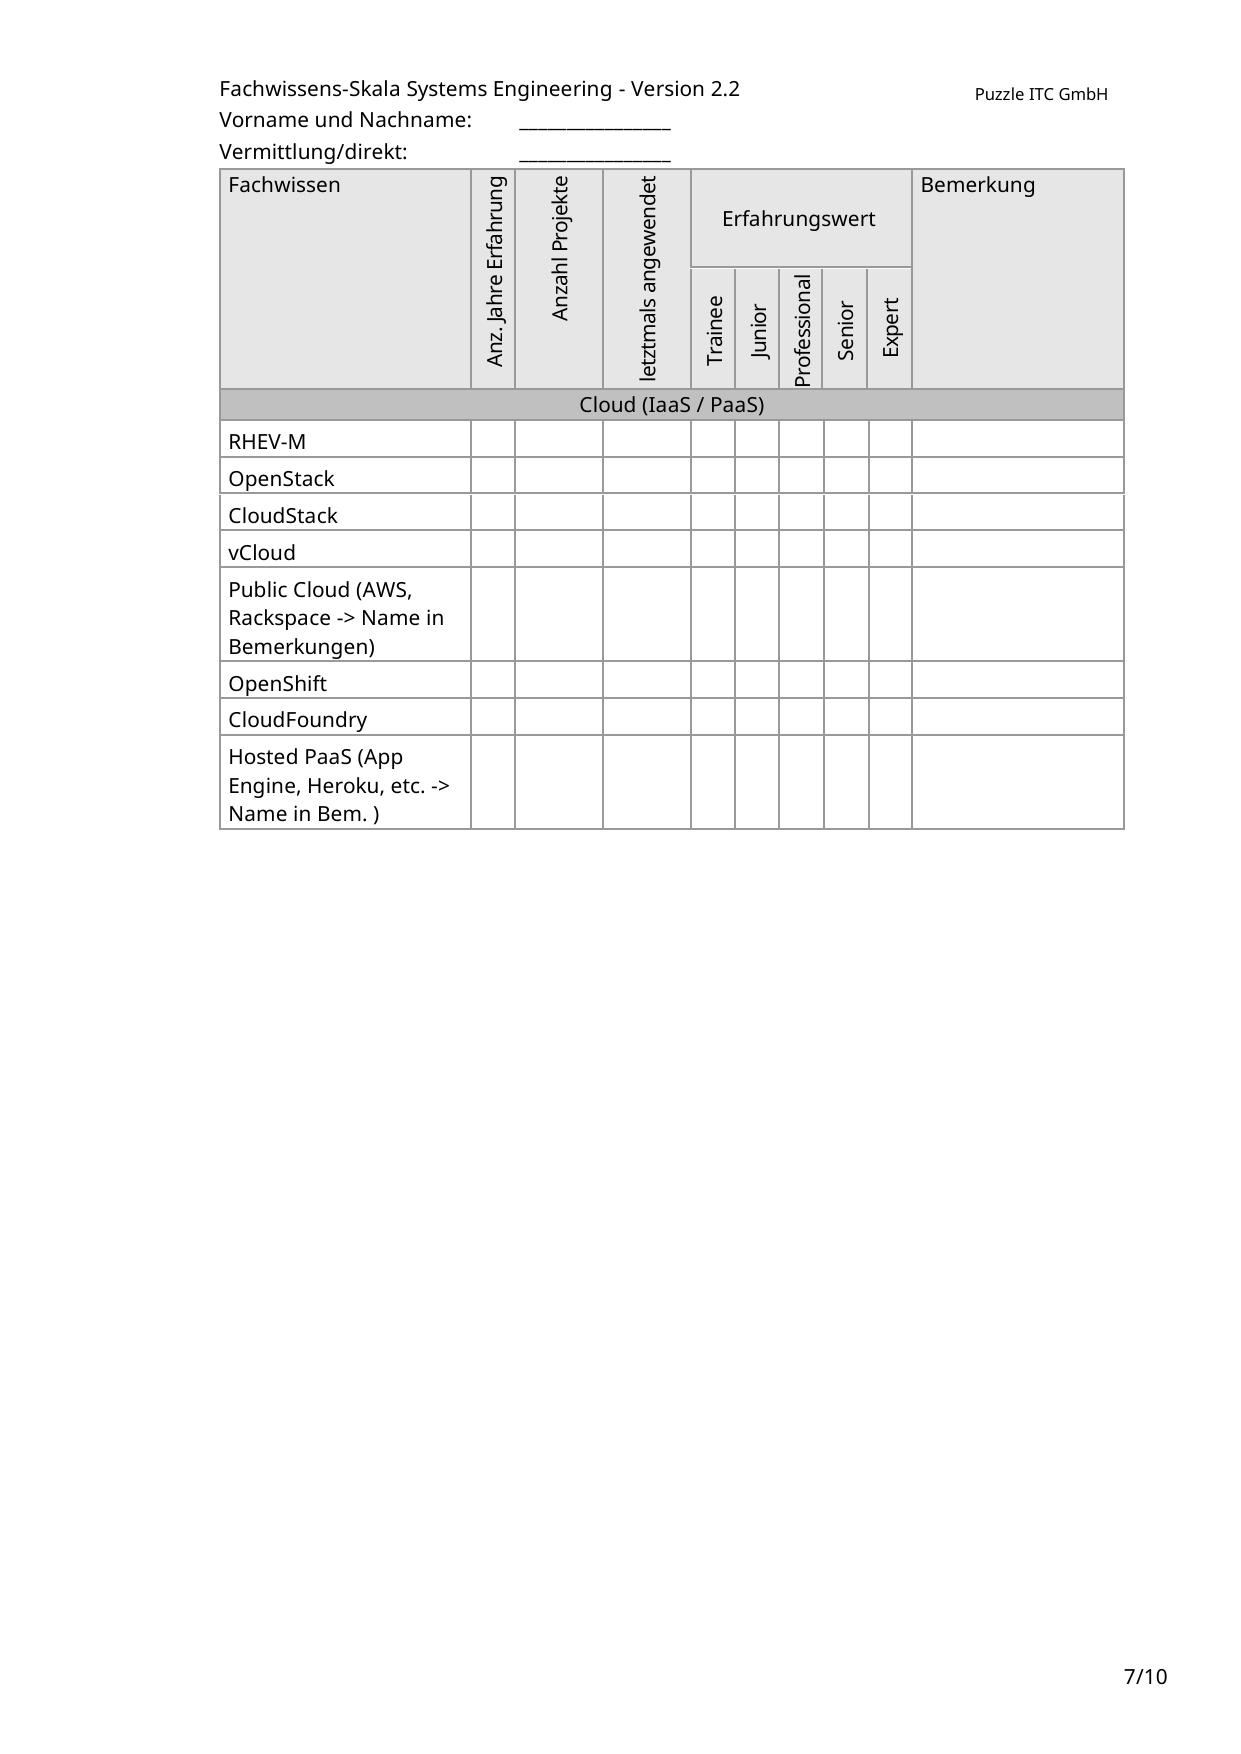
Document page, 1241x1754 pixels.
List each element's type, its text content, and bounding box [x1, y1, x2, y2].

table_cell [604, 699, 690, 734]
table_cell OpenStack [221, 458, 470, 492]
table_cell [780, 495, 823, 529]
table_cell [516, 736, 602, 828]
table_cell [516, 699, 602, 734]
table_cell [780, 458, 823, 492]
table_cell [736, 458, 778, 492]
table_cell [780, 568, 823, 660]
table_cell [692, 531, 734, 566]
table_header letztmals angewendet [604, 170, 690, 388]
table_cell [913, 736, 1123, 828]
table_cell [870, 699, 911, 734]
table_cell [472, 531, 514, 566]
table_cell [472, 736, 514, 828]
table_cell [870, 421, 911, 456]
table_cell [516, 495, 602, 529]
table_cell [692, 662, 734, 697]
table_header Anzahl Projekte [516, 170, 602, 388]
table_cell [604, 495, 690, 529]
table_cell [913, 531, 1123, 566]
table_cell Expert [868, 269, 911, 388]
table_cell [825, 531, 868, 566]
table_cell [472, 662, 514, 697]
table_cell CloudStack [221, 495, 470, 529]
table_cell [870, 662, 911, 697]
table_cell [913, 662, 1123, 697]
table_cell Public Cloud (AWS, Rackspace -> Name in Bemerkungen) [221, 568, 470, 660]
table_cell [870, 568, 911, 660]
table_cell [825, 458, 868, 492]
table_cell [870, 736, 911, 828]
table_cell [825, 421, 868, 456]
table_cell [604, 458, 690, 492]
table_cell [913, 568, 1123, 660]
table_cell Junior [736, 269, 778, 388]
table_cell [825, 699, 868, 734]
table_cell [604, 662, 690, 697]
table_cell [913, 458, 1123, 492]
table_cell [913, 699, 1123, 734]
table_cell [516, 662, 602, 697]
table_cell [692, 495, 734, 529]
table_cell Senior [823, 269, 866, 388]
table_cell [604, 568, 690, 660]
table_cell [472, 568, 514, 660]
table_cell Cloud (IaaS / PaaS) [221, 390, 1123, 419]
table_cell [736, 699, 778, 734]
table_cell [472, 699, 514, 734]
table_cell [870, 458, 911, 492]
table_cell [516, 531, 602, 566]
table_cell CloudFoundry [221, 699, 470, 734]
table_cell [913, 495, 1123, 529]
table_cell [516, 421, 602, 456]
table_cell [736, 568, 778, 660]
table_header Fachwissen [221, 170, 470, 388]
table_cell [913, 421, 1123, 456]
table_cell [692, 568, 734, 660]
table_cell OpenShift [221, 662, 470, 697]
table_header Anz. Jahre Erfahrung [472, 170, 514, 388]
table_cell [825, 736, 868, 828]
table_cell [780, 699, 823, 734]
table_cell [780, 662, 823, 697]
table_cell [736, 736, 778, 828]
table_cell [736, 531, 778, 566]
table_cell RHEV-M [221, 421, 470, 456]
table_cell Trainee [692, 269, 734, 388]
table_cell Hosted PaaS (App Engine, Heroku, etc. -> Name in Bem. ) [221, 736, 470, 828]
table_header Erfahrungswert [692, 170, 911, 266]
table_cell [604, 736, 690, 828]
table_cell [825, 568, 868, 660]
table_cell [692, 699, 734, 734]
table_cell [825, 495, 868, 529]
table_cell [604, 531, 690, 566]
table_cell [780, 531, 823, 566]
table_cell [692, 458, 734, 492]
table_cell [692, 421, 734, 456]
table_cell [780, 421, 823, 456]
table_cell [736, 662, 778, 697]
table_cell [516, 568, 602, 660]
table_cell [736, 421, 778, 456]
table_cell [472, 495, 514, 529]
table_cell [870, 495, 911, 529]
table_cell [870, 531, 911, 566]
table_cell [780, 736, 823, 828]
table_cell [736, 495, 778, 529]
table_cell [472, 421, 514, 456]
table_cell [604, 421, 690, 456]
table_cell [692, 736, 734, 828]
table_cell [825, 662, 868, 697]
table_header Bemerkung [913, 170, 1123, 388]
table_cell vCloud [221, 531, 470, 566]
table_cell Professional [780, 269, 821, 388]
table_cell [472, 458, 514, 492]
table_cell [516, 458, 602, 492]
